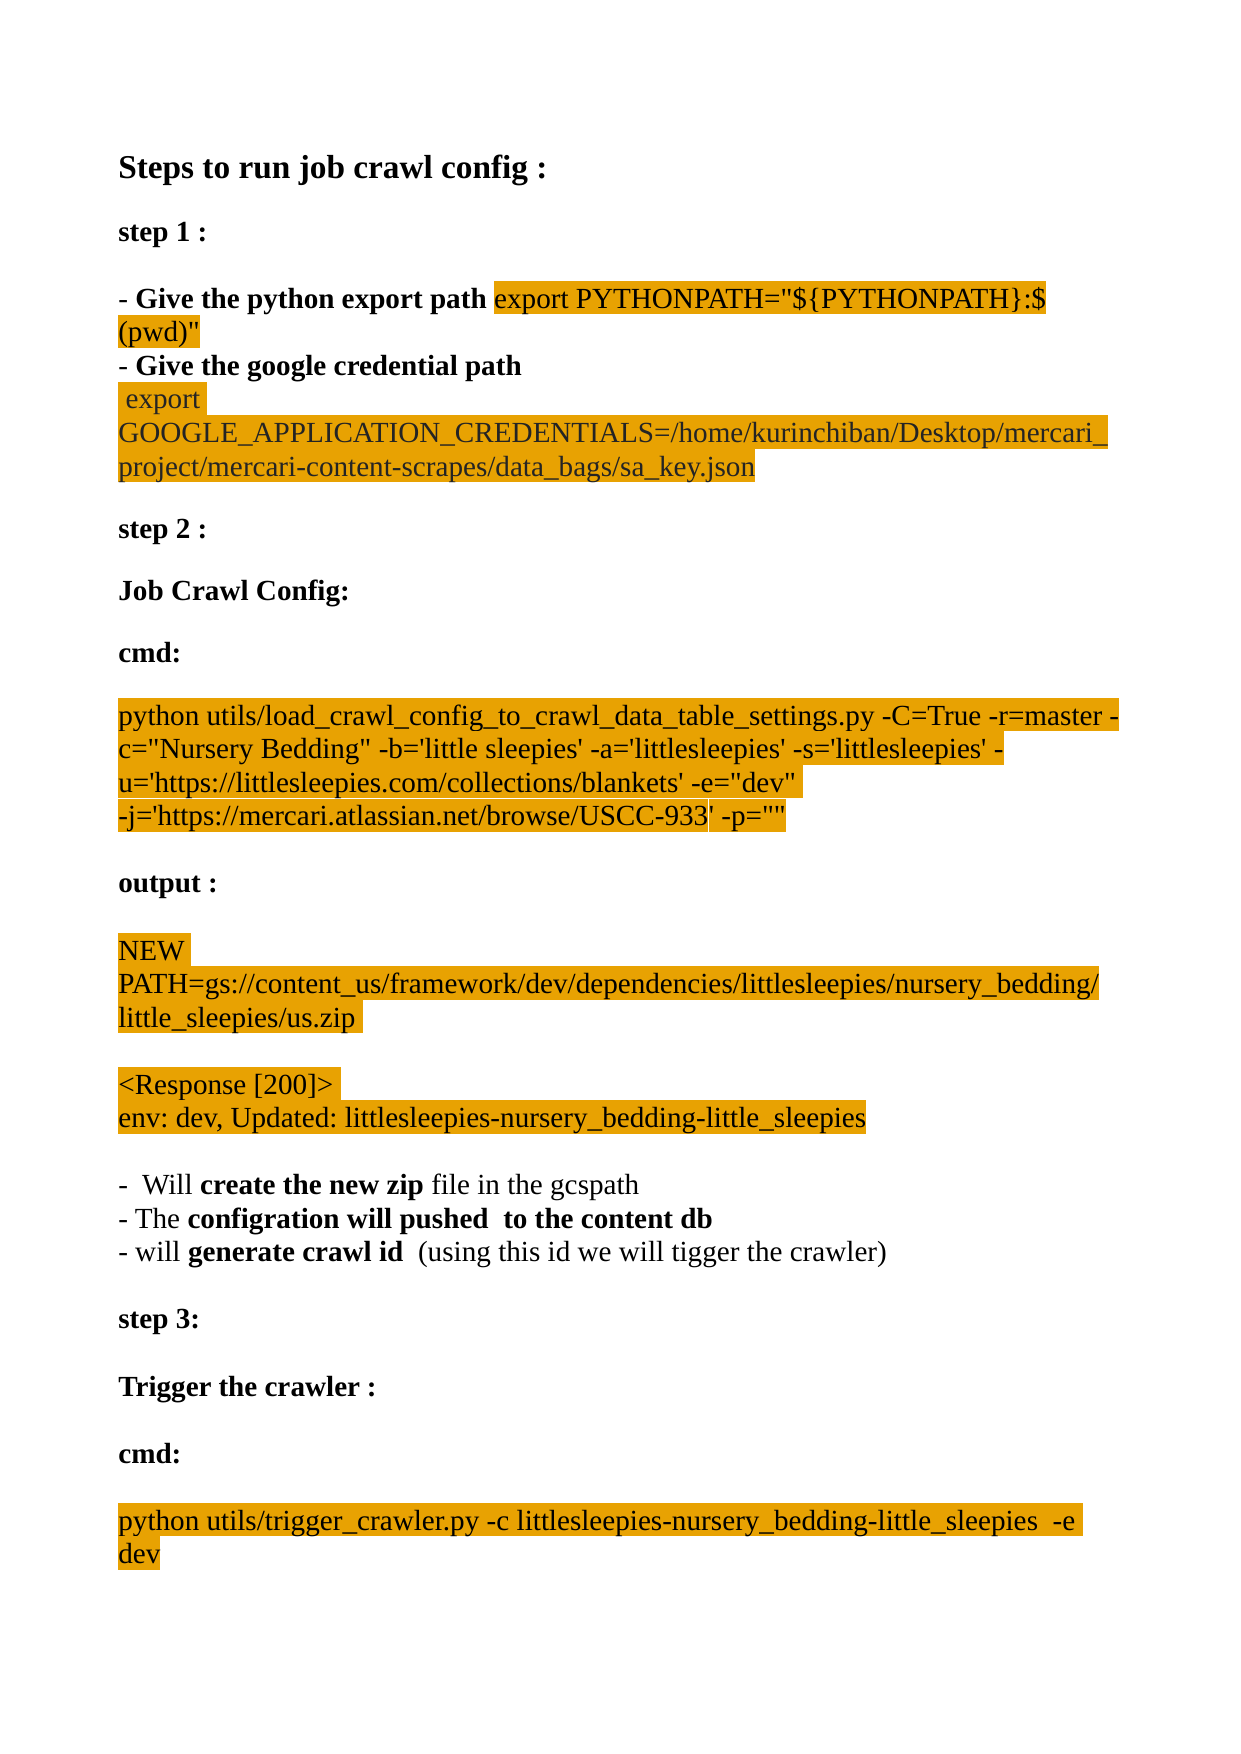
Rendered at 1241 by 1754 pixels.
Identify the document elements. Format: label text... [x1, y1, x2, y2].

text - Give the google credential path [118, 348, 1122, 382]
text step 3: [118, 1302, 1122, 1335]
text - The configration will pushed to the content db [118, 1201, 1122, 1234]
text export GOOGLE_APPLICATION_CREDENTIALS=/home/kurinchiban/Desktop/mercari_project/mercari-content-scrapes/data_bags/sa_key.json [118, 382, 1122, 482]
text Trigger the crawler : [118, 1369, 1122, 1402]
text step 1 : [118, 214, 1122, 247]
text - Give the python export path export PYTHONPATH="${PYTHONPATH}:$(pwd)" [118, 281, 1122, 348]
text NEW PATH=gs://content_us/framework/dev/dependencies/littlesleepies/nursery_bedding/little_sleepies/us.zip [118, 933, 1122, 1033]
text python utils/load_crawl_config_to_crawl_data_table_settings.py -C=True -r=master -c="Nursery Bedding" -b='little sleepies' -a='littlesleepies' -s='littlesleepies' -u='https://littlesleepies.com/collections/blankets' -e="dev" -j='https://mercari.atlassian.net/browse/USCC-933' -p="" [118, 698, 1122, 832]
text env: dev, Updated: littlesleepies-nursery_bedding-little_sleepies [118, 1100, 1122, 1134]
text <Response [200]> [118, 1067, 1122, 1100]
text - will generate crawl id (using this id we will tigger the crawler) [118, 1234, 1122, 1268]
text - Will create the new zip file in the gcspath [118, 1167, 1122, 1201]
text cmd: [118, 1436, 1122, 1469]
text cmd: [118, 636, 1122, 669]
text python utils/trigger_crawler.py -c littlesleepies-nursery_bedding-little_sleepies -e dev [118, 1503, 1122, 1570]
text Job Crawl Config: [118, 573, 1122, 607]
text output : [118, 866, 1122, 899]
text Steps to run job crawl config : [118, 147, 1122, 185]
text step 2 : [118, 511, 1122, 544]
